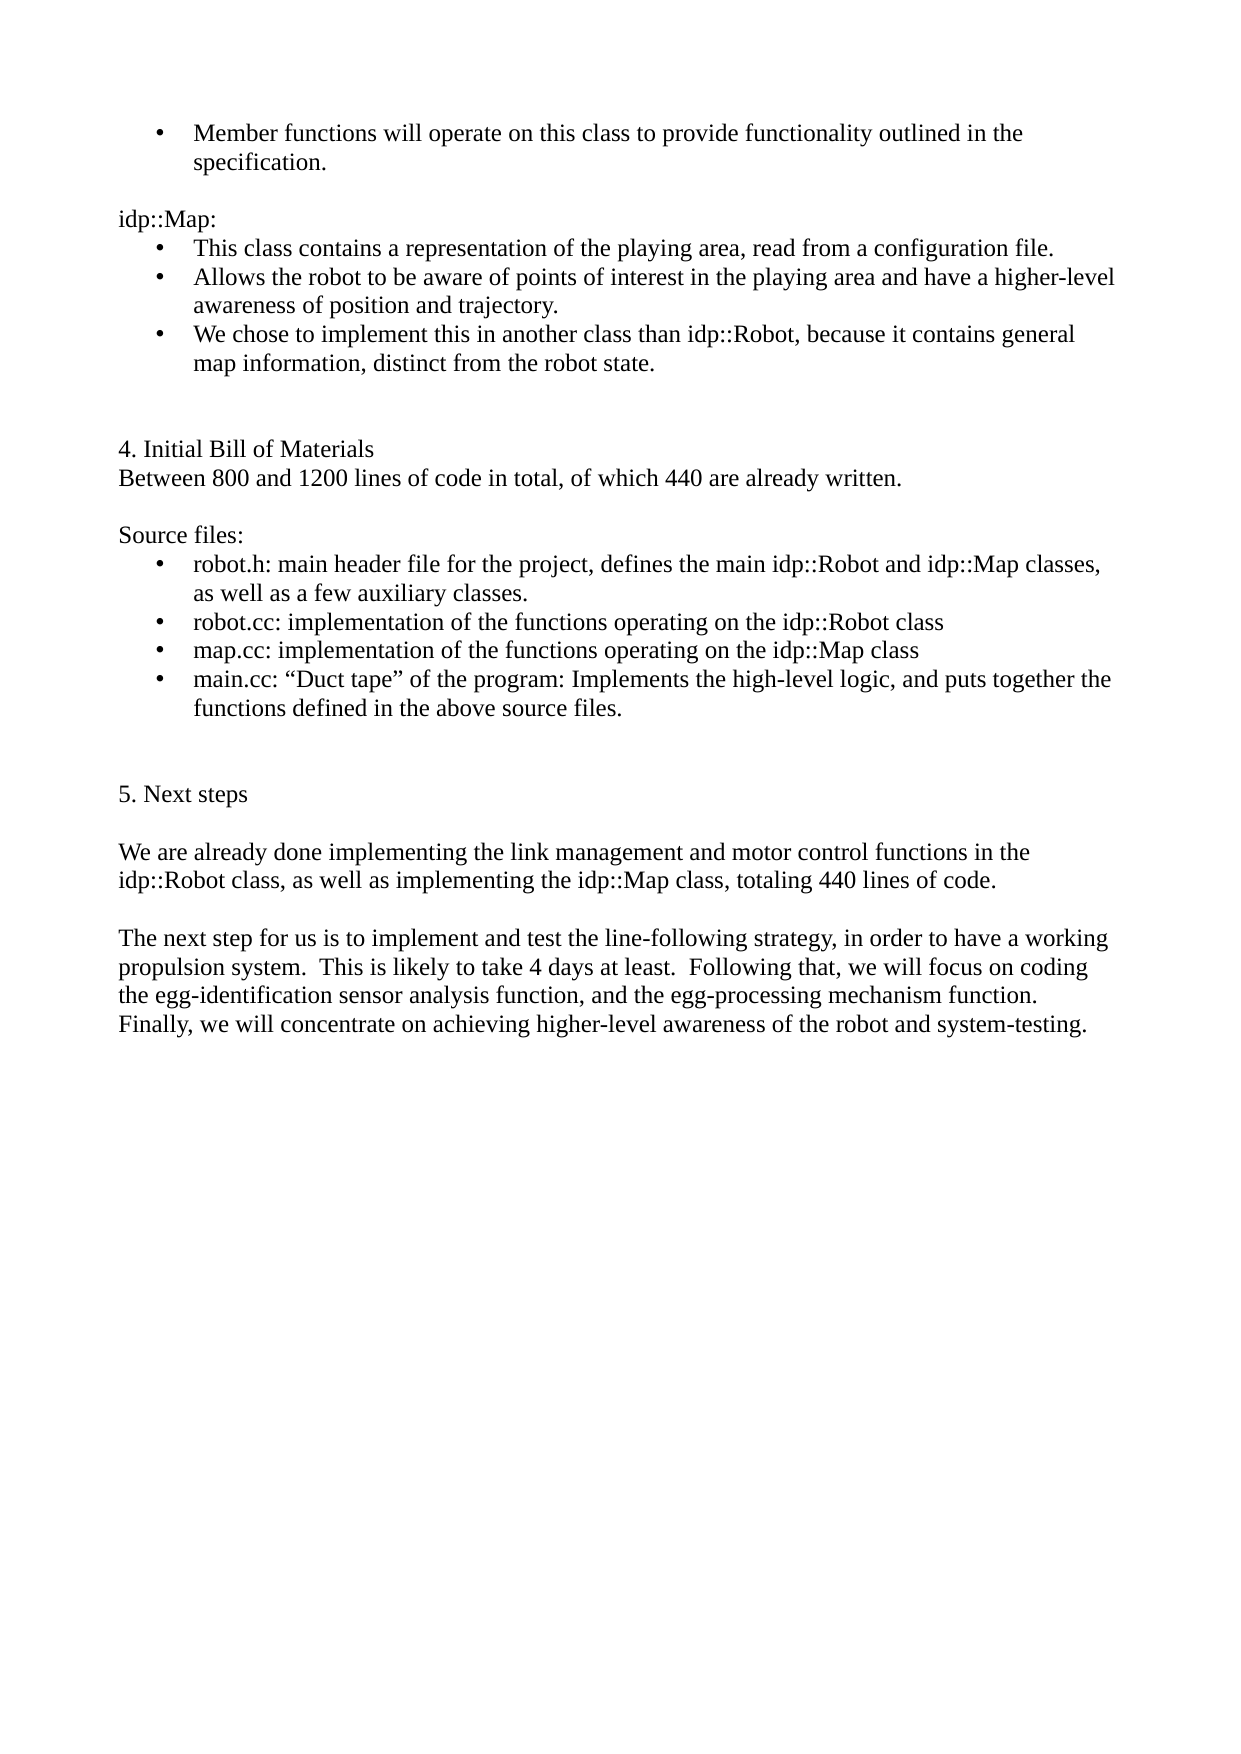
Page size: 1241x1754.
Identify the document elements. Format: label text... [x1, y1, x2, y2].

list We chose to implement this in another class than idp::Robot, because it contains general map information, distinct from the robot state. [156, 319, 1122, 377]
text 4. Initial Bill of Materials [118, 434, 1122, 463]
text idp::Map: [118, 204, 1122, 233]
list main.cc: “Duct tape” of the program: Implements the high-level logic, and puts together the functions defined in the above source files. [156, 664, 1122, 722]
list map.cc: implementation of the functions operating on the idp::Map class [156, 636, 1122, 664]
list Allows the robot to be aware of points of interest in the playing area and have a higher-level awareness of position and trajectory. [156, 262, 1122, 319]
text Source files: [118, 521, 1122, 549]
list robot.cc: implementation of the functions operating on the idp::Robot class [156, 607, 1122, 636]
text Between 800 and 1200 lines of code in total, of which 440 are already written. [118, 463, 1122, 492]
list This class contains a representation of the playing area, read from a configuration file. [156, 233, 1122, 262]
text 5. Next steps [118, 779, 1122, 808]
text The next step for us is to implement and test the line-following strategy, in order to have a working propulsion system. This is likely to take 4 days at least. Following that, we will focus on coding the egg-identification sensor analysis function, and the egg-processing mechanism function. Finally, we will concentrate on achieving higher-level awareness of the robot and system-testing. [118, 923, 1122, 1038]
list robot.h: main header file for the project, defines the main idp::Robot and idp::Map classes, as well as a few auxiliary classes. [156, 549, 1122, 607]
list Member functions will operate on this class to provide functionality outlined in the specification. [156, 118, 1122, 176]
text We are already done implementing the link management and motor control functions in the idp::Robot class, as well as implementing the idp::Map class, totaling 440 lines of code. [118, 837, 1122, 894]
